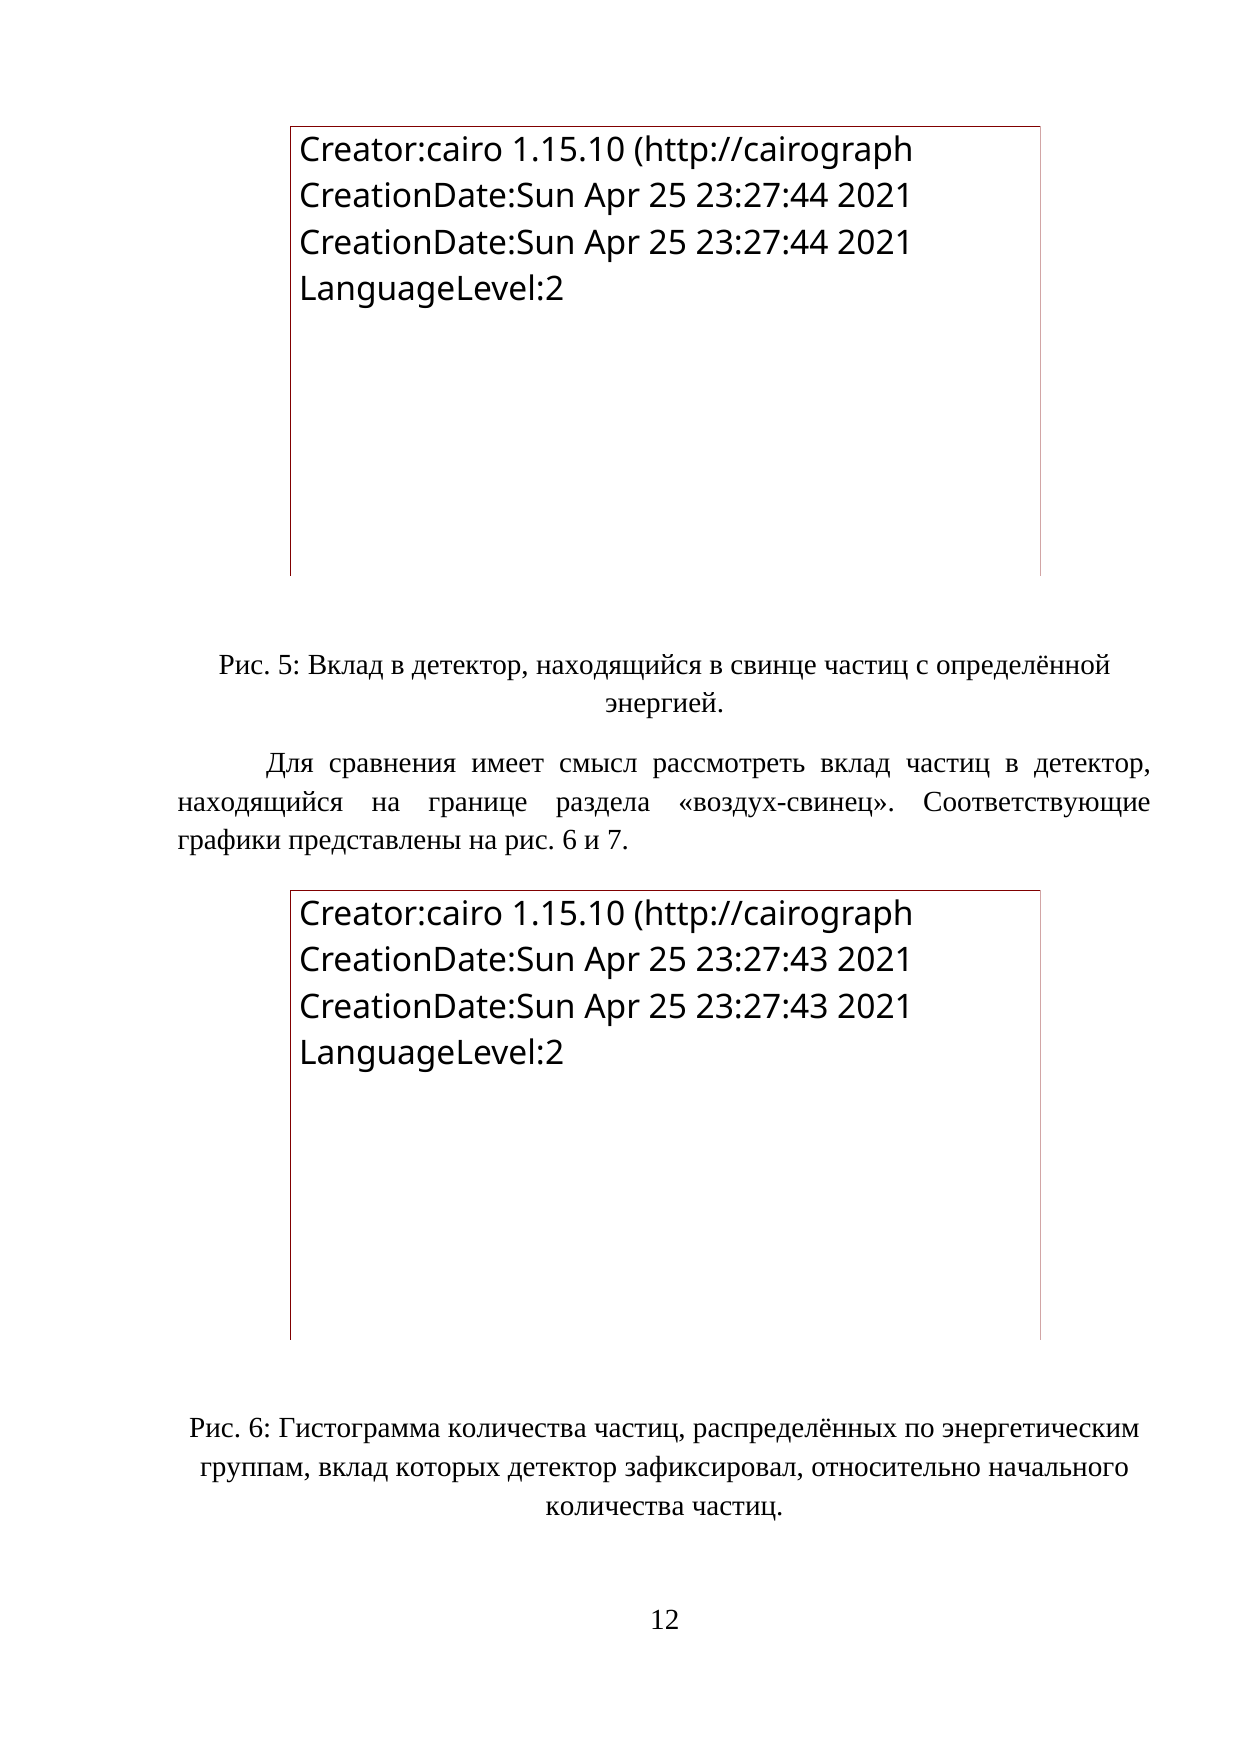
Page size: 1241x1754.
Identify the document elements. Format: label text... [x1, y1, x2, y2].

table_cell Рис. 6: Гистограмма количества частиц, распределённых по энергетическим группам, вклад которых детектор зафиксировал, относительно начального количества частиц. [177, 1405, 1152, 1548]
table_cell Рис. 5: Вклад в детектор, находящийся в свинце частиц с определённой энергией. [177, 641, 1152, 745]
table_header [177, 882, 1152, 1405]
text Для сравнения имеет смысл рассмотреть вклад частиц в детектор, находящийся на границе раздела «воздух-свинец». Соответствующие графики представлены на рис. 6 и 7. [177, 745, 1152, 856]
table_header [177, 118, 1152, 641]
